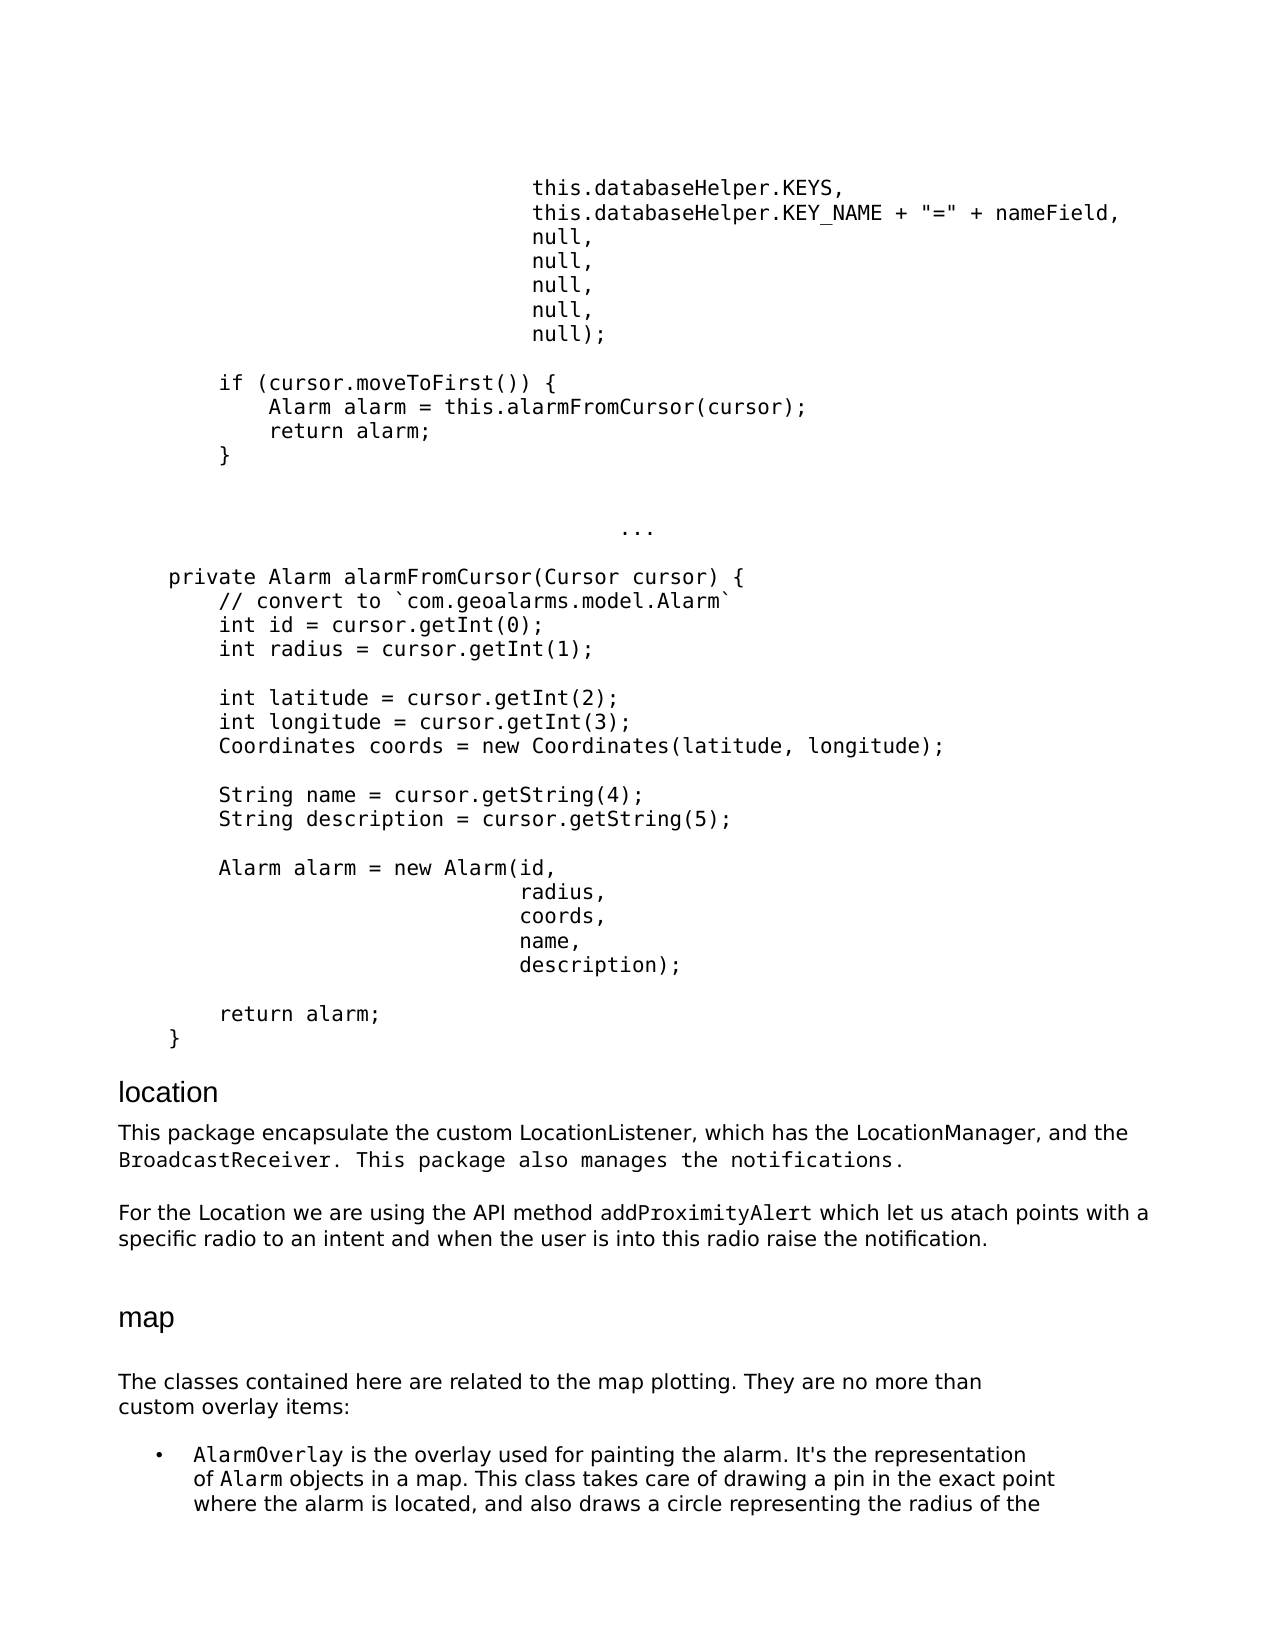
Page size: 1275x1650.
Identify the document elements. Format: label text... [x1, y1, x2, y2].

text null); [118, 322, 1157, 346]
text } [118, 1026, 1157, 1050]
text This package encapsulate the custom LocationListener, which has the LocationManager, and the BroadcastReceiver. This package also manages the notifications. [118, 1121, 1157, 1174]
list AlarmOverlay is the overlay used for painting the alarm. It's the representation [156, 1443, 1157, 1467]
subtitle map [118, 1300, 1157, 1334]
text description); [118, 953, 1157, 977]
subtitle location [118, 1075, 1157, 1109]
text } [118, 443, 1157, 468]
list where the alarm is located, and also draws a circle representing the radius of the [156, 1492, 1157, 1516]
text Coordinates coords = new Coordinates(latitude, longitude); [118, 734, 1157, 759]
text String name = cursor.getString(4); [118, 783, 1157, 807]
text null, [118, 273, 1157, 298]
text ... [118, 516, 1157, 540]
text int id = cursor.getInt(0); [118, 613, 1157, 637]
text null, [118, 249, 1157, 273]
text private Alarm alarmFromCursor(Cursor cursor) { [118, 565, 1157, 589]
text if (cursor.moveToFirst()) { [118, 371, 1157, 395]
text null, [118, 298, 1157, 322]
text null, [118, 225, 1157, 249]
text Alarm alarm = this.alarmFromCursor(cursor); [118, 395, 1157, 419]
text this.databaseHelper.KEY_NAME + "=" + nameField, [118, 201, 1157, 225]
text return alarm; [118, 1002, 1157, 1026]
text radius, [118, 880, 1157, 904]
text custom overlay items: [118, 1395, 1157, 1419]
list of Alarm objects in a map. This class takes care of drawing a pin in the exact point [156, 1467, 1157, 1492]
text The classes contained here are related to the map plotting. They are no more than [118, 1370, 1157, 1395]
text coords, [118, 904, 1157, 929]
text int radius = cursor.getInt(1); [118, 637, 1157, 662]
text name, [118, 929, 1157, 953]
text return alarm; [118, 419, 1157, 443]
text int longitude = cursor.getInt(3); [118, 710, 1157, 734]
text String description = cursor.getString(5); [118, 807, 1157, 832]
text this.databaseHelper.KEYS, [118, 176, 1157, 201]
text // convert to `com.geoalarms.model.Alarm` [118, 589, 1157, 613]
text For the Location we are using the API method addProximityAlert which let us atach points with a specific radio to an intent and when the user is into this radio raise the notification. [118, 1198, 1157, 1251]
text Alarm alarm = new Alarm(id, [118, 856, 1157, 880]
text int latitude = cursor.getInt(2); [118, 686, 1157, 710]
